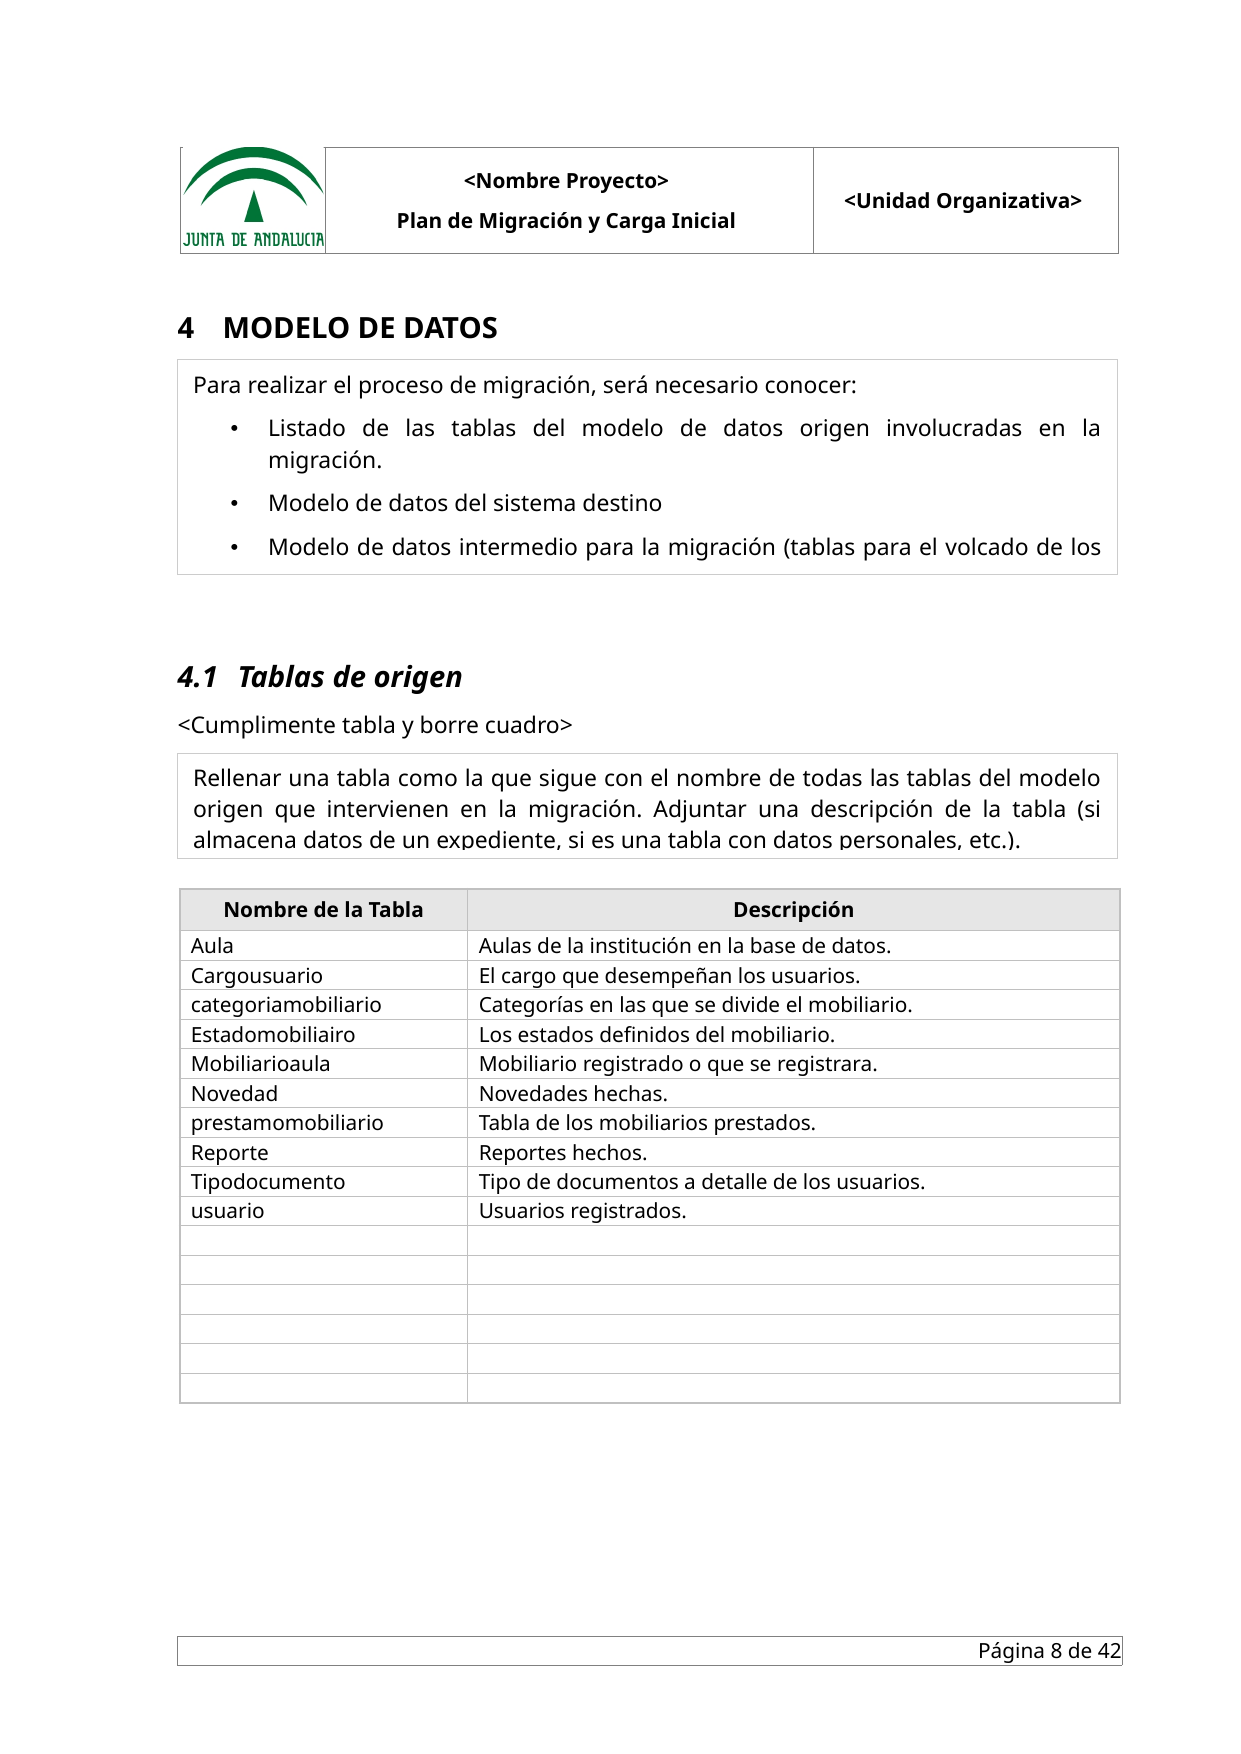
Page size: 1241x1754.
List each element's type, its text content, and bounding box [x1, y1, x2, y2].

table_cell Mobiliarioaula [181, 1049, 467, 1078]
table_cell categoriamobiliario [181, 990, 467, 1019]
table_cell Aulas de la institución en la base de datos. [468, 931, 1119, 960]
table_cell Tipo de documentos a detalle de los usuarios. [468, 1167, 1119, 1196]
table_cell [468, 1315, 1119, 1343]
table_cell prestamomobiliario [181, 1108, 467, 1137]
table_cell [468, 1256, 1119, 1284]
list Modelo de datos intermedio para la migración (tablas para el volcado de los datos) [230, 531, 1102, 566]
table_header Nombre de la Tabla [181, 890, 467, 930]
table_cell Cargousuario [181, 961, 467, 989]
table_cell usuario [181, 1197, 467, 1225]
text Para realizar el proceso de migración, será necesario conocer: [193, 368, 1102, 400]
table_cell [181, 1256, 467, 1284]
table_cell Novedades hechas. [468, 1079, 1119, 1107]
table_cell Reporte [181, 1138, 467, 1166]
table_cell [181, 1285, 467, 1313]
table_cell Categorías en las que se divide el mobiliario. [468, 990, 1119, 1019]
subtitle MODELO DE DATOS [177, 307, 1122, 347]
table_cell Reportes hechos. [468, 1138, 1119, 1166]
table_header Descripción [468, 890, 1119, 930]
table_cell Novedad [181, 1079, 467, 1107]
table_cell Usuarios registrados. [468, 1197, 1119, 1225]
table_cell Tabla de los mobiliarios prestados. [468, 1108, 1119, 1137]
list Listado de las tablas del modelo de datos origen involucradas en la migración. [230, 412, 1102, 475]
subtitle Tablas de origen [177, 656, 1122, 696]
list Modelo de datos del sistema destino [230, 487, 1102, 518]
table_cell [181, 1226, 467, 1254]
table_cell [181, 1315, 467, 1343]
table_cell Mobiliario registrado o que se registrara. [468, 1049, 1119, 1078]
table_cell Estadomobiliairo [181, 1020, 467, 1048]
table_cell [468, 1226, 1119, 1254]
table_cell El cargo que desempeñan los usuarios. [468, 961, 1119, 989]
table_cell [468, 1374, 1119, 1402]
table_cell [181, 1344, 467, 1372]
table_cell Tipodocumento [181, 1167, 467, 1196]
text Rellenar una tabla como la que sigue con el nombre de todas las tablas del modelo origen que intervienen en la migración. Adjuntar una descripción de la tabla (si almacena datos de un expediente, si es una tabla con datos personales, etc.). [193, 762, 1102, 850]
table_cell [468, 1344, 1119, 1372]
table_cell [468, 1285, 1119, 1313]
table_cell [181, 1374, 467, 1402]
text <Cumplimente tabla y borre cuadro> [177, 709, 1122, 740]
table_cell Aula [181, 931, 467, 960]
table_cell Los estados definidos del mobiliario. [468, 1020, 1119, 1048]
